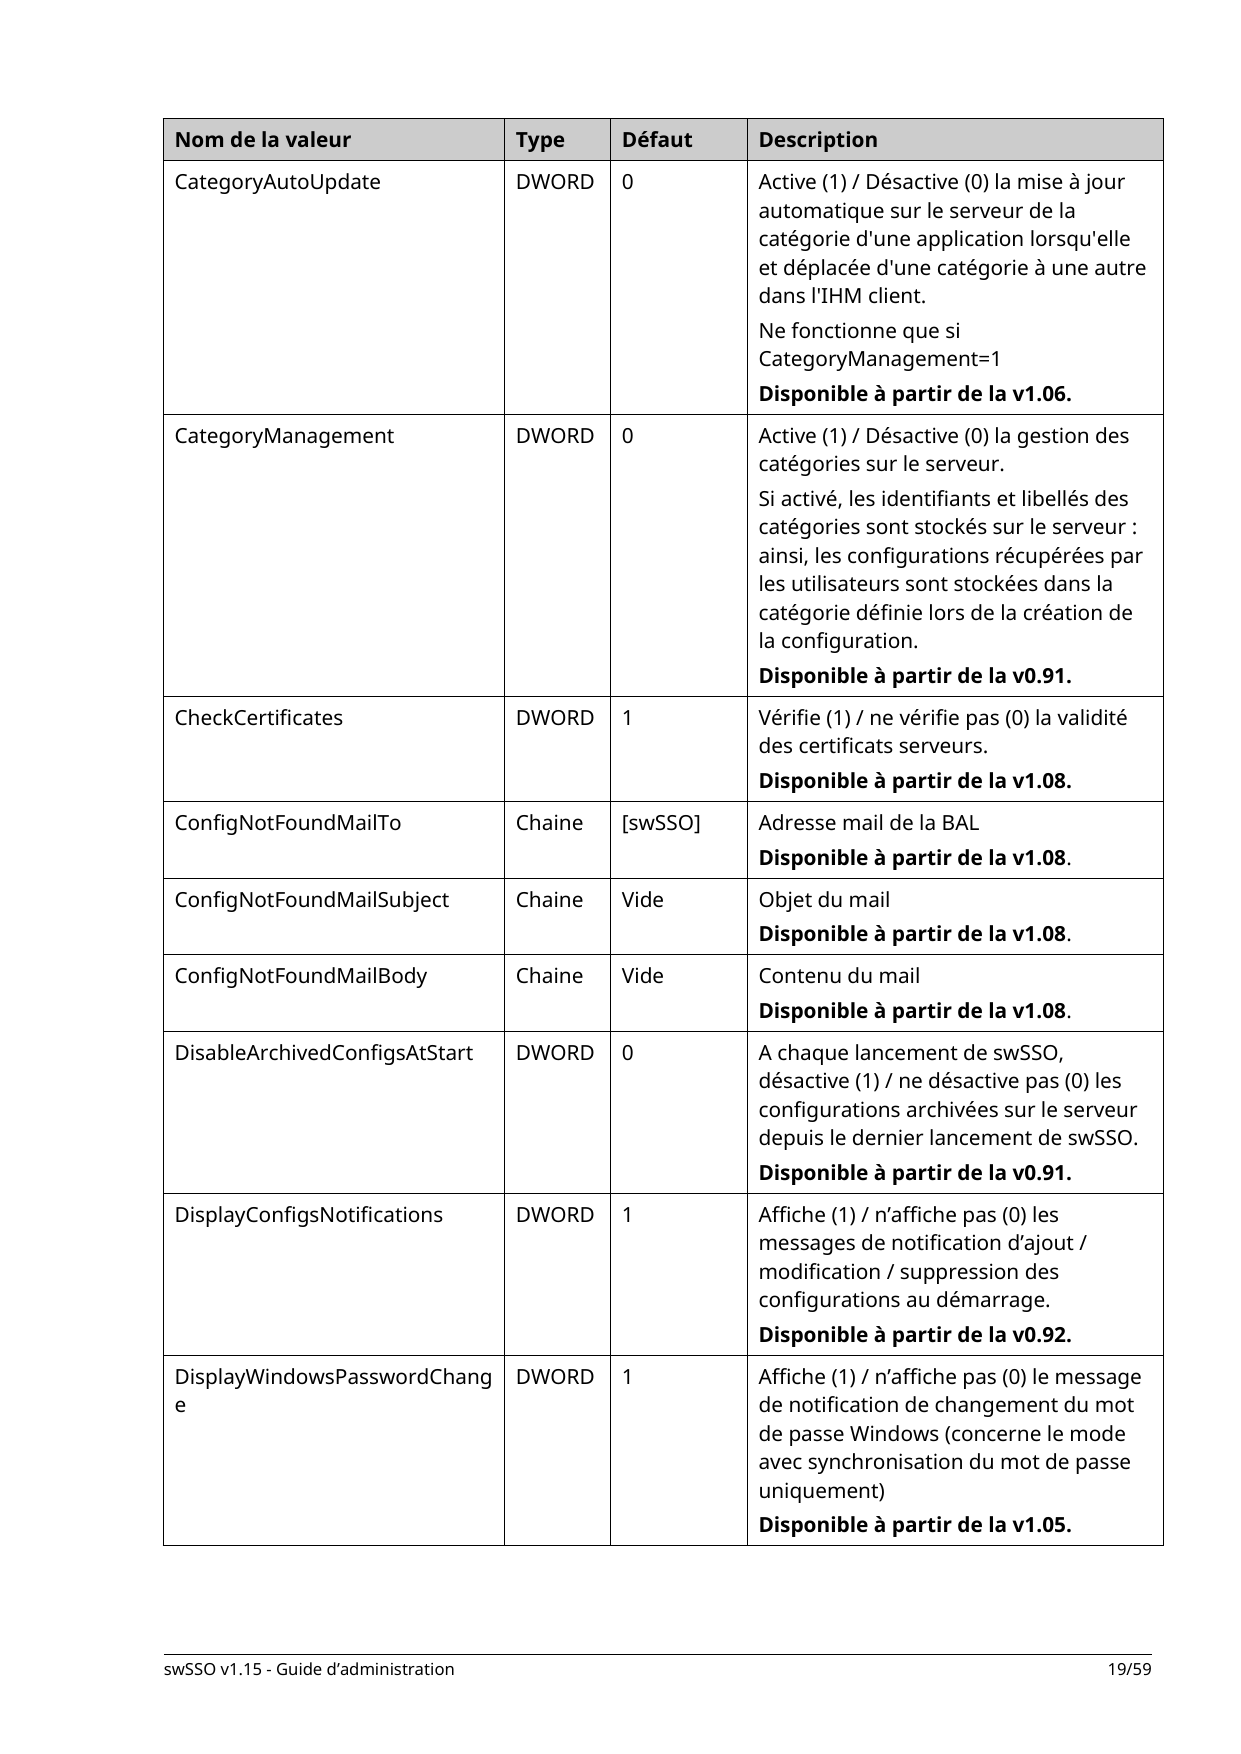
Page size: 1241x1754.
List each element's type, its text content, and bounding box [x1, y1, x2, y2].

table_cell Chaine [505, 955, 610, 1031]
table_cell Vide [611, 955, 747, 1031]
table_cell 1 [611, 1194, 747, 1355]
table_cell Vérifie (1) / ne vérifie pas (0) la validité des certificats serveurs. Disponible à partir de la v1.08. [748, 697, 1163, 801]
table_header Type [505, 119, 610, 160]
table_cell Contenu du mail Disponible à partir de la v1.08. [748, 955, 1163, 1031]
table_cell Adresse mail de la BAL Disponible à partir de la v1.08. [748, 802, 1163, 877]
table_cell Active (1) / Désactive (0) la gestion des catégories sur le serveur. Si activé, les identifiants et libellés des catégories sont stockés sur le serveur : ainsi, les configurations récupérées par les utilisateurs sont stockées dans la catégorie définie lors de la création de la configuration. Disponible à partir de la v0.91. [748, 415, 1163, 696]
table_cell [swSSO] [611, 802, 747, 877]
table_header Défaut [611, 119, 747, 160]
table_cell A chaque lancement de swSSO, désactive (1) / ne désactive pas (0) les configurations archivées sur le serveur depuis le dernier lancement de swSSO. Disponible à partir de la v0.91. [748, 1032, 1163, 1193]
table_header Description [748, 119, 1163, 160]
table_cell Affiche (1) / n’affiche pas (0) le message de notification de changement du mot de passe Windows (concerne le mode avec synchronisation du mot de passe uniquement) Disponible à partir de la v1.05. [748, 1356, 1163, 1545]
table_cell DWORD [505, 1194, 610, 1355]
table_cell 1 [611, 1356, 747, 1545]
table_cell DWORD [505, 1356, 610, 1545]
table_header Nom de la valeur [164, 119, 504, 160]
table_cell Chaine [505, 802, 610, 877]
table_cell Vide [611, 879, 747, 954]
table_cell ConfigNotFoundMailBody [164, 955, 504, 1031]
table_cell Active (1) / Désactive (0) la mise à jour automatique sur le serveur de la catégorie d'une application lorsqu'elle et déplacée d'une catégorie à une autre dans l'IHM client. Ne fonctionne que si CategoryManagement=1 Disponible à partir de la v1.06. [748, 161, 1163, 414]
table_cell 1 [611, 697, 747, 801]
table_cell ConfigNotFoundMailTo [164, 802, 504, 877]
table_cell 0 [611, 161, 747, 414]
table_cell 0 [611, 1032, 747, 1193]
table_cell 0 [611, 415, 747, 696]
table_cell DisableArchivedConfigsAtStart [164, 1032, 504, 1193]
table_cell ConfigNotFoundMailSubject [164, 879, 504, 954]
table_cell DWORD [505, 415, 610, 696]
table_cell Affiche (1) / n’affiche pas (0) les messages de notification d’ajout / modification / suppression des configurations au démarrage. Disponible à partir de la v0.92. [748, 1194, 1163, 1355]
table_cell DWORD [505, 161, 610, 414]
table_cell DWORD [505, 697, 610, 801]
table_cell CategoryAutoUpdate [164, 161, 504, 414]
table_cell Objet du mail Disponible à partir de la v1.08. [748, 879, 1163, 954]
table_cell DisplayWindowsPasswordChange [164, 1356, 504, 1545]
table_cell DisplayConfigsNotifications [164, 1194, 504, 1355]
table_cell CheckCertificates [164, 697, 504, 801]
table_cell CategoryManagement [164, 415, 504, 696]
table_cell DWORD [505, 1032, 610, 1193]
table_cell Chaine [505, 879, 610, 954]
